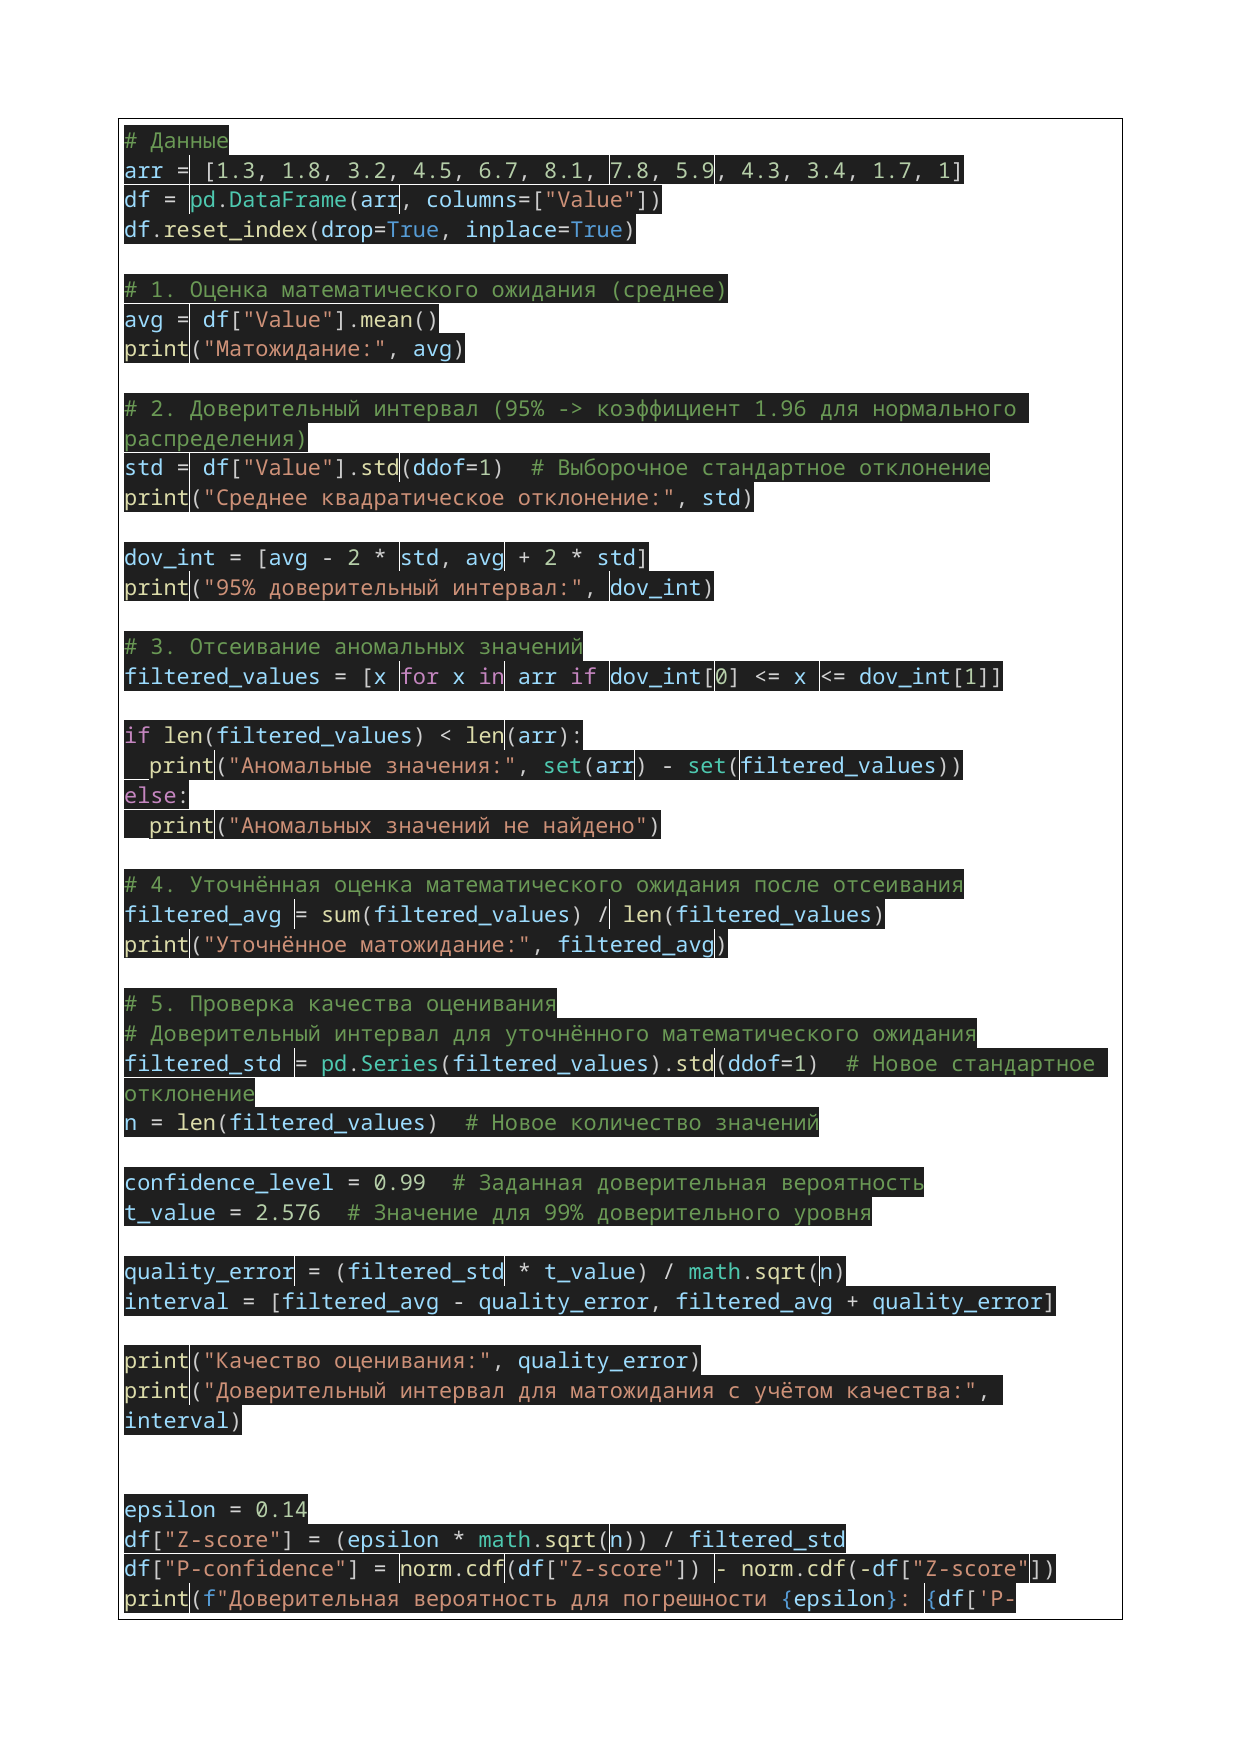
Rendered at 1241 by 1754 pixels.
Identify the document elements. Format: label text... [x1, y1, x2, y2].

table_header # Данные arr = [1.3, 1.8, 3.2, 4.5, 6.7, 8.1, 7.8, 5.9, 4.3, 3.4, 1.7, 1] df = pd.DataFrame(arr, columns=["Value"]) df.reset_index(drop=True, inplace=True) # 1. Оценка математического ожидания (среднее) avg = df["Value"].mean() print("Матожидание:", avg) # 2. Доверительный интервал (95% -> коэффициент 1.96 для нормального распределения) std = df["Value"].std(ddof=1) # Выборочное стандартное отклонение print("Среднее квадратическое отклонение:", std) dov_int = [avg - 2 * std, avg + 2 * std] print("95% доверительный интервал:", dov_int) # 3. Отсеивание аномальных значений filtered_values = [x for x in arr if dov_int[0] <= x <= dov_int[1]] if len(filtered_values) < len(arr): print("Аномальные значения:", set(arr) - set(filtered_values)) else: print("Аномальных значений не найдено") # 4. Уточнённая оценка математического ожидания после отсеивания filtered_avg = sum(filtered_values) / len(filtered_values) print("Уточнённое матожидание:", filtered_avg) # 5. Проверка качества оценивания # Доверительный интервал для уточнённого математического ожидания filtered_std = pd.Series(filtered_values).std(ddof=1) # Новое стандартное отклонение n = len(filtered_values) # Новое количество значений confidence_level = 0.99 # Заданная доверительная вероятность t_value = 2.576 # Значение для 99% доверительного уровня quality_error = (filtered_std * t_value) / math.sqrt(n) interval = [filtered_avg - quality_error, filtered_avg + quality_error] print("Качество оценивания:", quality_error) print("Доверительный интервал для матожидания с учётом качества:", interval) epsilon = 0.14 df["Z-score"] = (epsilon * math.sqrt(n)) / filtered_std df["P-confidence"] = norm.cdf(df["Z-score"]) - norm.cdf(-df["Z-score"]) print(f"Доверительная вероятность для погрешности {epsilon}: {df['P- [119, 119, 1122, 1619]
